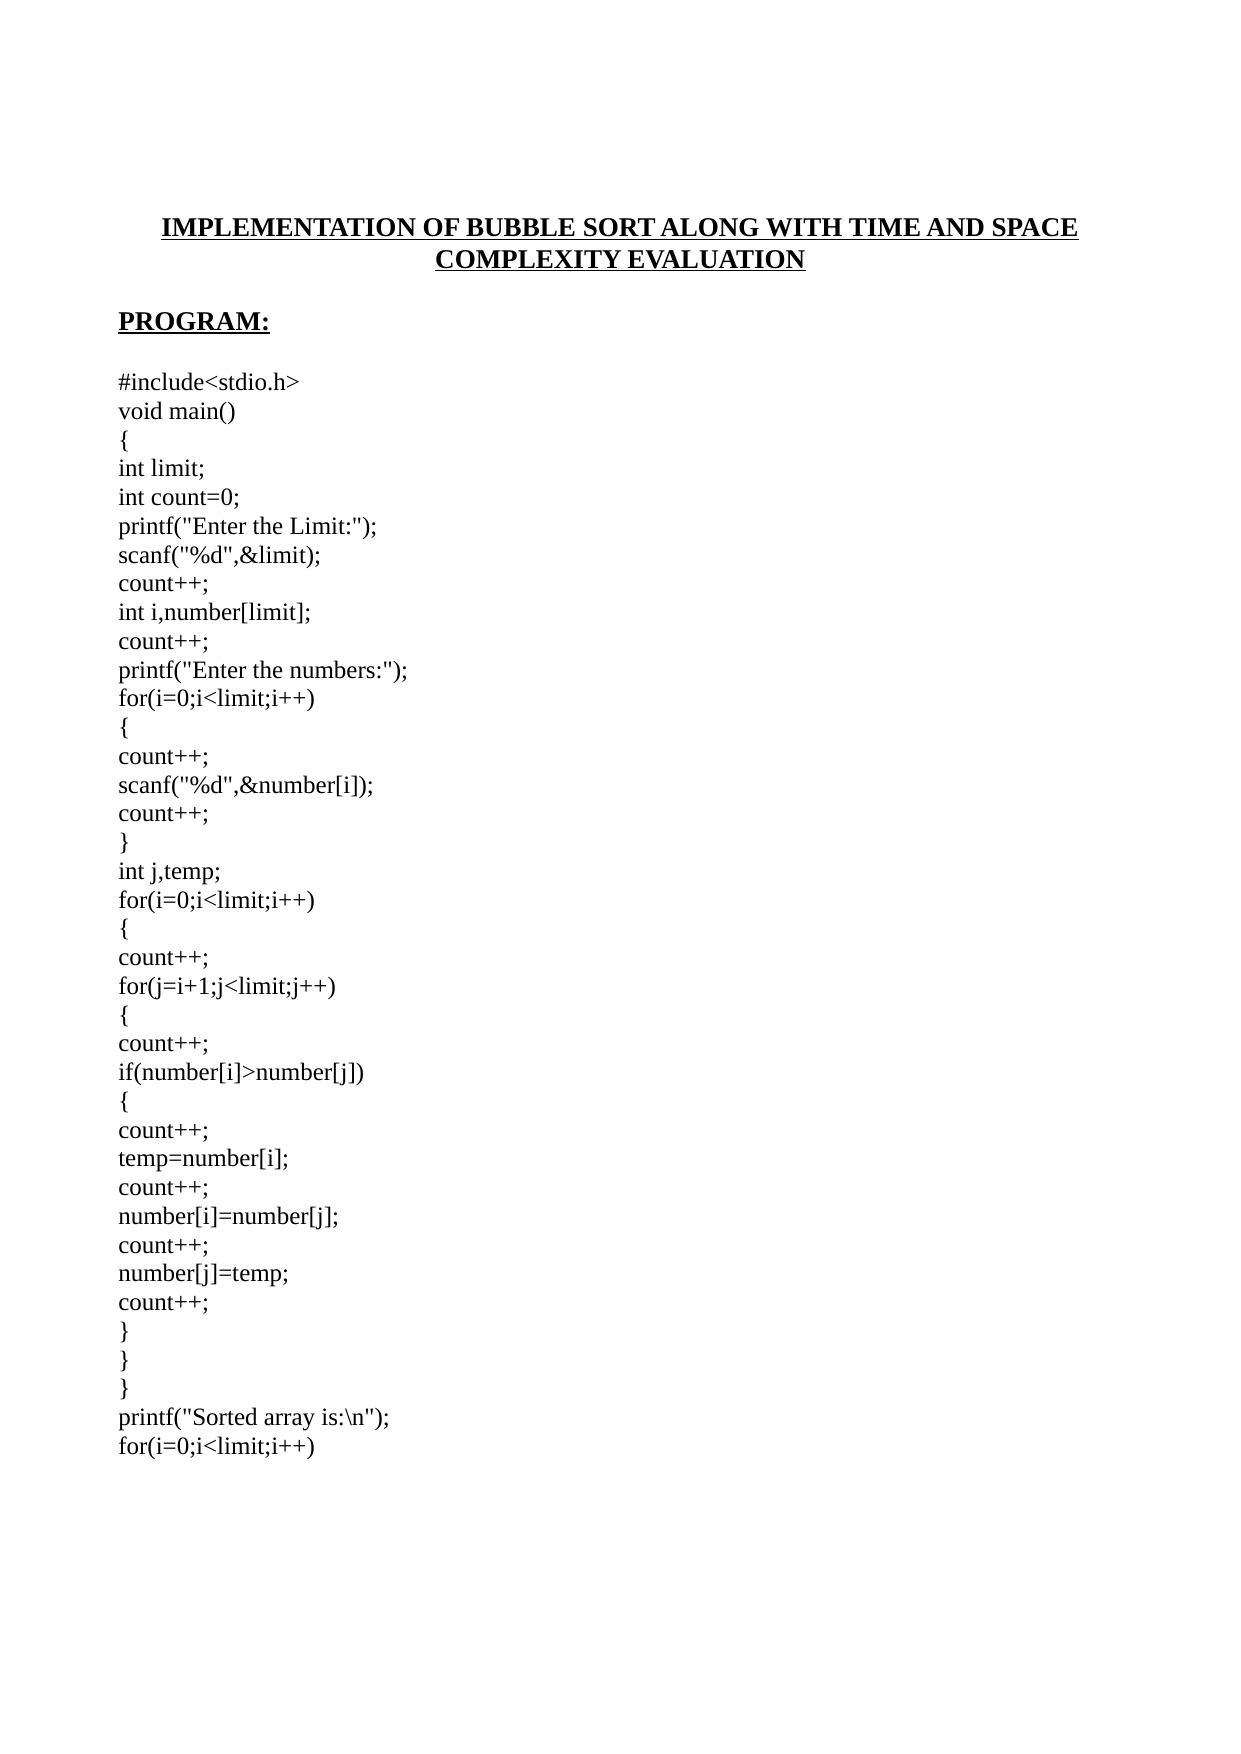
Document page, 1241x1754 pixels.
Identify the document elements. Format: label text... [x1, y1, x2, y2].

text for(i=0;i<limit;i++) [118, 683, 1122, 712]
text void main() [118, 396, 1122, 425]
text for(i=0;i<limit;i++) [118, 885, 1122, 913]
text { [118, 913, 1122, 942]
text printf("Sorted array is:\n"); [118, 1402, 1122, 1431]
text if(number[i]>number[j]) [118, 1057, 1122, 1086]
text for(i=0;i<limit;i++) [118, 1431, 1122, 1460]
text count++; [118, 798, 1122, 827]
text int count=0; [118, 482, 1122, 511]
text scanf("%d",&limit); [118, 540, 1122, 568]
text number[i]=number[j]; [118, 1201, 1122, 1230]
text { [118, 712, 1122, 741]
text printf("Enter the Limit:"); [118, 511, 1122, 540]
text scanf("%d",&number[i]); [118, 770, 1122, 798]
text { [118, 1086, 1122, 1115]
text printf("Enter the numbers:"); [118, 655, 1122, 683]
text count++; [118, 1115, 1122, 1143]
text count++; [118, 626, 1122, 655]
text count++; [118, 1230, 1122, 1258]
text for(j=i+1;j<limit;j++) [118, 971, 1122, 1000]
text int j,temp; [118, 856, 1122, 885]
text PROGRAM: [118, 305, 1122, 336]
text } [118, 1373, 1122, 1402]
text count++; [118, 568, 1122, 597]
text #include<stdio.h> [118, 367, 1122, 396]
text IMPLEMENTATION OF BUBBLE SORT ALONG WITH TIME AND SPACE COMPLEXITY EVALUATION [118, 212, 1122, 274]
text } [118, 827, 1122, 856]
text } [118, 1345, 1122, 1373]
text } [118, 1316, 1122, 1345]
text { [118, 425, 1122, 453]
text int limit; [118, 453, 1122, 482]
text count++; [118, 1172, 1122, 1201]
text count++; [118, 1287, 1122, 1316]
text count++; [118, 942, 1122, 971]
text temp=number[i]; [118, 1143, 1122, 1172]
text count++; [118, 1028, 1122, 1057]
text int i,number[limit]; [118, 597, 1122, 626]
text number[j]=temp; [118, 1258, 1122, 1287]
text { [118, 1000, 1122, 1028]
text count++; [118, 741, 1122, 770]
